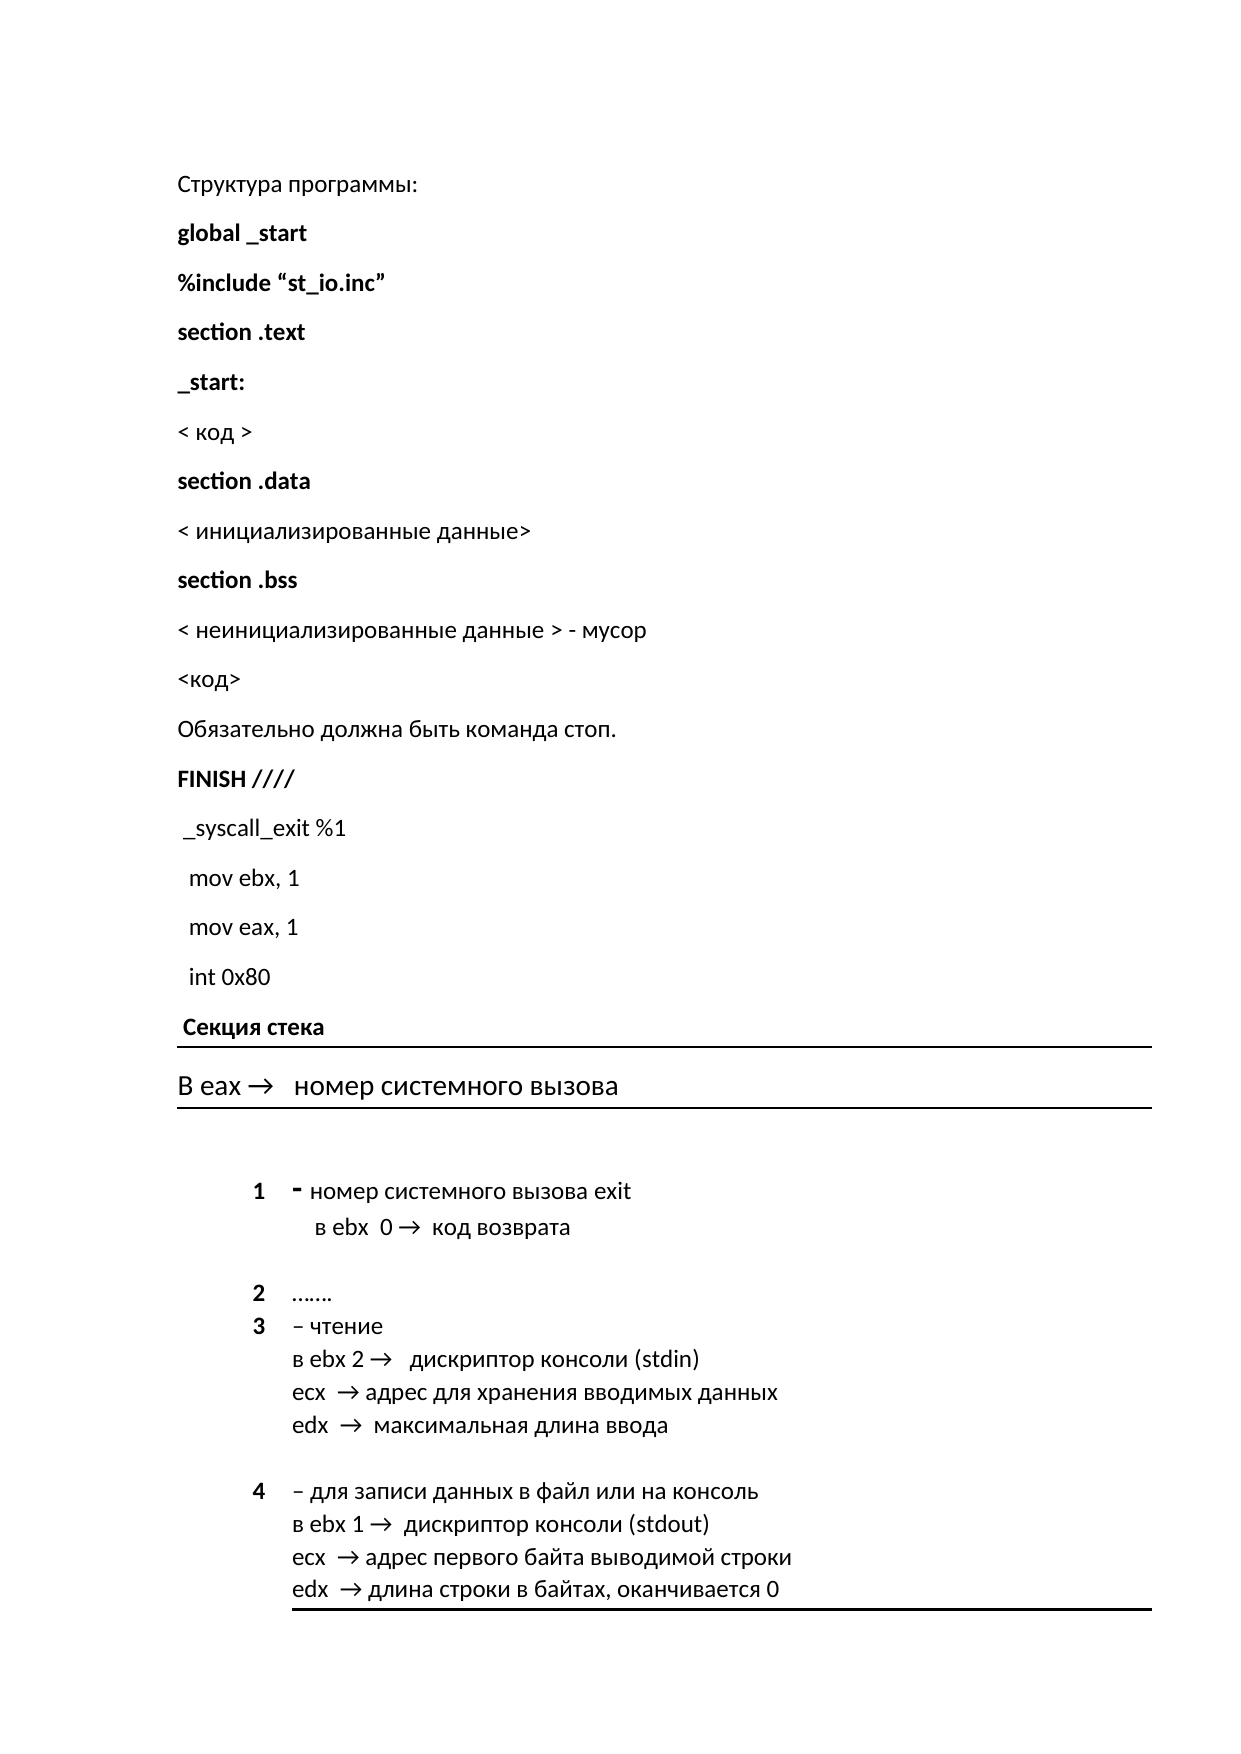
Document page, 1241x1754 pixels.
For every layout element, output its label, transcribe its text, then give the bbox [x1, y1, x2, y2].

text Структура программы: [177, 168, 1152, 198]
text section .bss [177, 564, 1152, 595]
text section .data [177, 465, 1152, 496]
text mov ebx, 1 [177, 862, 1152, 892]
list ……. [252, 1277, 1152, 1308]
list - номер системного вызова exit [252, 1167, 1152, 1207]
list ecx → адрес для хранения вводимых данных [292, 1376, 1152, 1407]
list в ebx 1 → дискриптор консоли (stdout) [292, 1508, 1152, 1538]
text FINISH //// [177, 763, 1152, 793]
text < неинициализированные данные > - мусор [177, 614, 1152, 644]
text _syscall_exit %1 [177, 812, 1152, 843]
text global _start [177, 217, 1152, 248]
text < инициализированные данные> [177, 515, 1152, 545]
text < код > [177, 416, 1152, 446]
text Секция стека [177, 1011, 1152, 1046]
list в ebx 0 → код возврата [292, 1211, 1152, 1241]
list edx → длина строки в байтах, оканчивается 0 [292, 1573, 1152, 1608]
text В eax → номер системного вызова [177, 1067, 1152, 1107]
list в ebx 2 → дискриптор консоли (stdin) [292, 1343, 1152, 1374]
text int 0x80 [177, 961, 1152, 992]
text section .text [177, 316, 1152, 347]
text Обязательно должна быть команда стоп. [177, 713, 1152, 744]
list edx → максимальная длина ввода [292, 1409, 1152, 1439]
text mov eax, 1 [177, 911, 1152, 942]
list ecx → адрес первого байта выводимой строки [292, 1541, 1152, 1571]
list – чтение [252, 1310, 1152, 1341]
text _start: [177, 366, 1152, 397]
text <код> [177, 663, 1152, 694]
list – для записи данных в файл или на консоль [252, 1475, 1152, 1505]
text %include “st_io.inc” [177, 267, 1152, 297]
